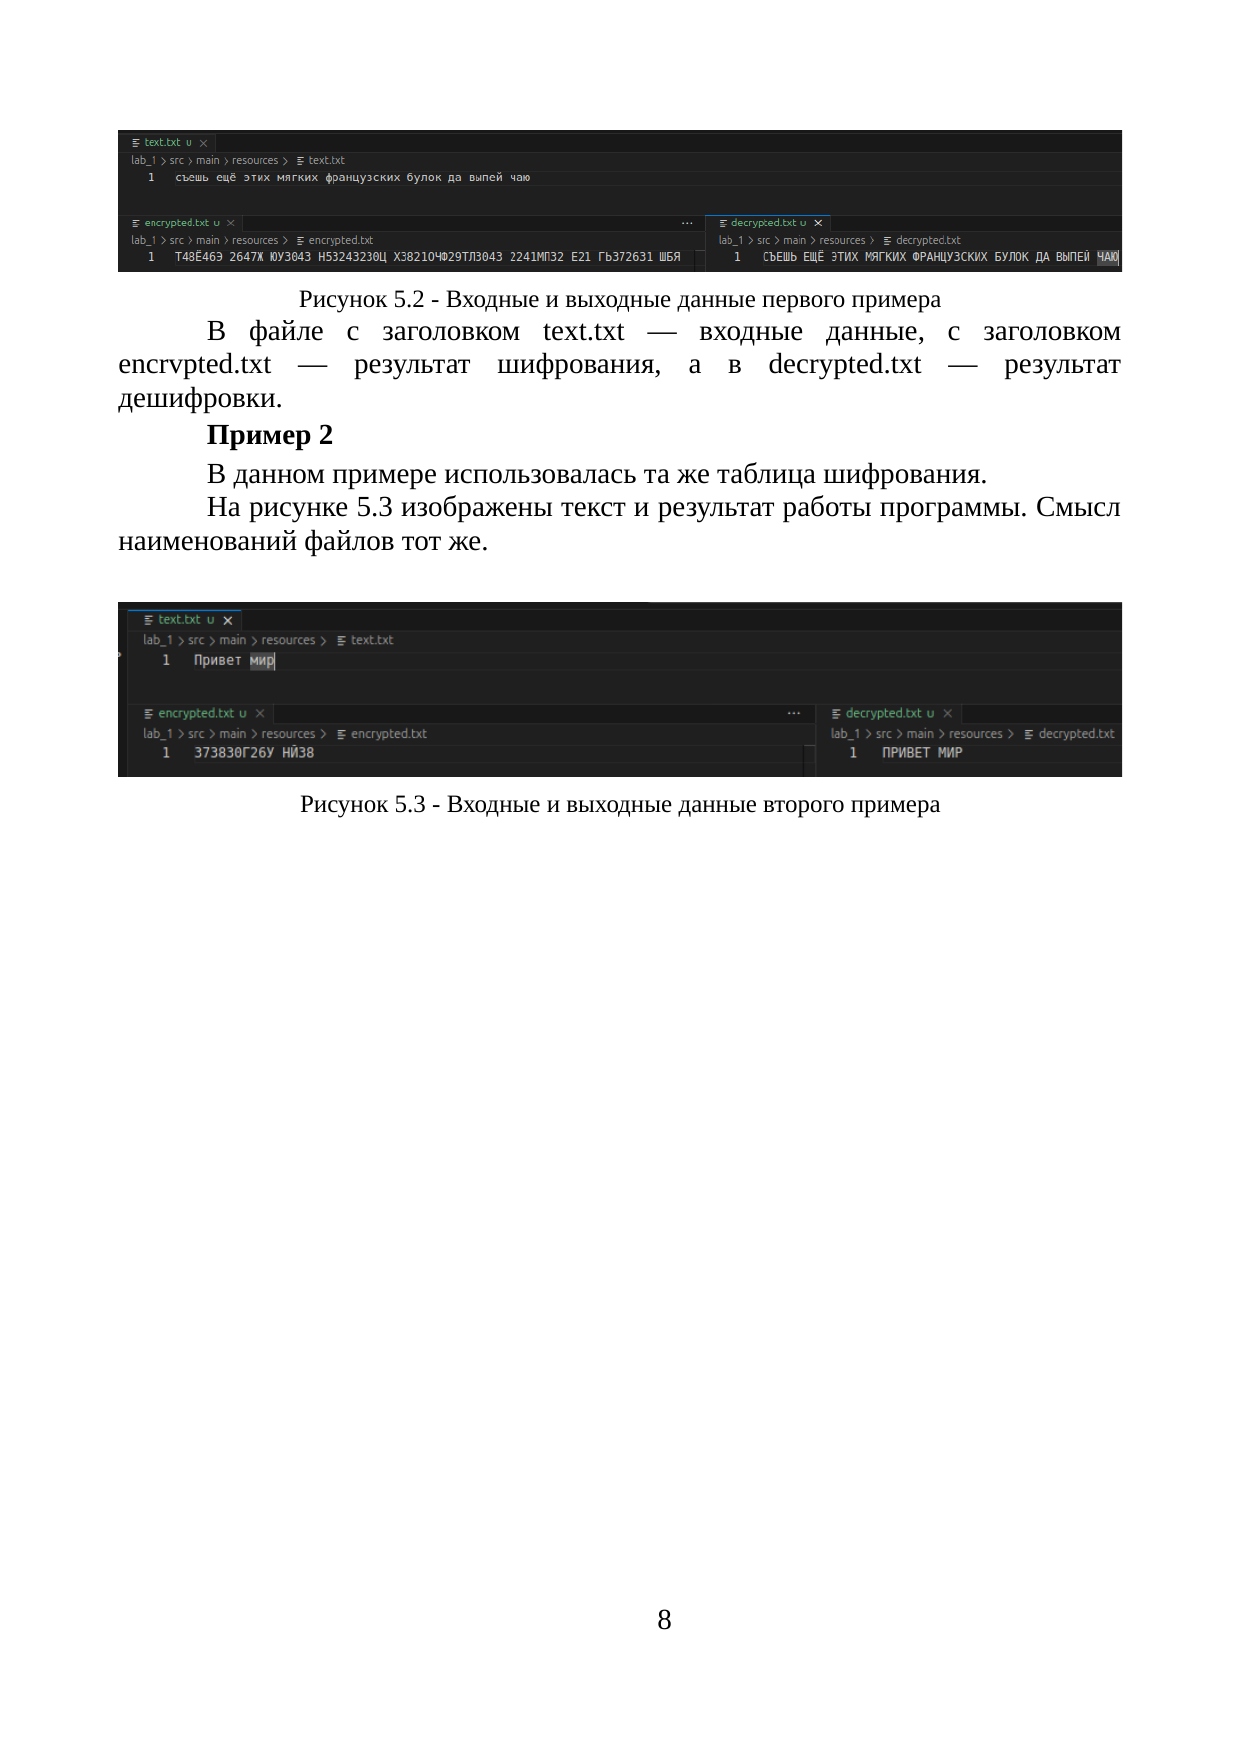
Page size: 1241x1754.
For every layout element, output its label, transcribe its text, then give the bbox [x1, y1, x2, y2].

picture [118, 602, 1123, 777]
subtitle Пример 2 [118, 417, 1122, 451]
text На рисунке 5.3 изображены текст и результат работы программы. Смысл наименований файлов тот же. [118, 489, 1122, 557]
text Рисунок 5.3 - Входные и выходные данные второго примера [118, 777, 1122, 818]
text В данном примере использовалась та же таблица шифрования. [118, 456, 1122, 489]
picture [118, 130, 1123, 272]
text В файле с заголовком text.txt — входные данные, с заголовком encrvpted.txt — результат шифрования, а в decrypted.txt — результат дешифровки. [118, 313, 1122, 413]
text Рисунок 5.2 - Входные и выходные данные первого примера [118, 272, 1122, 313]
text [118, 118, 1122, 130]
